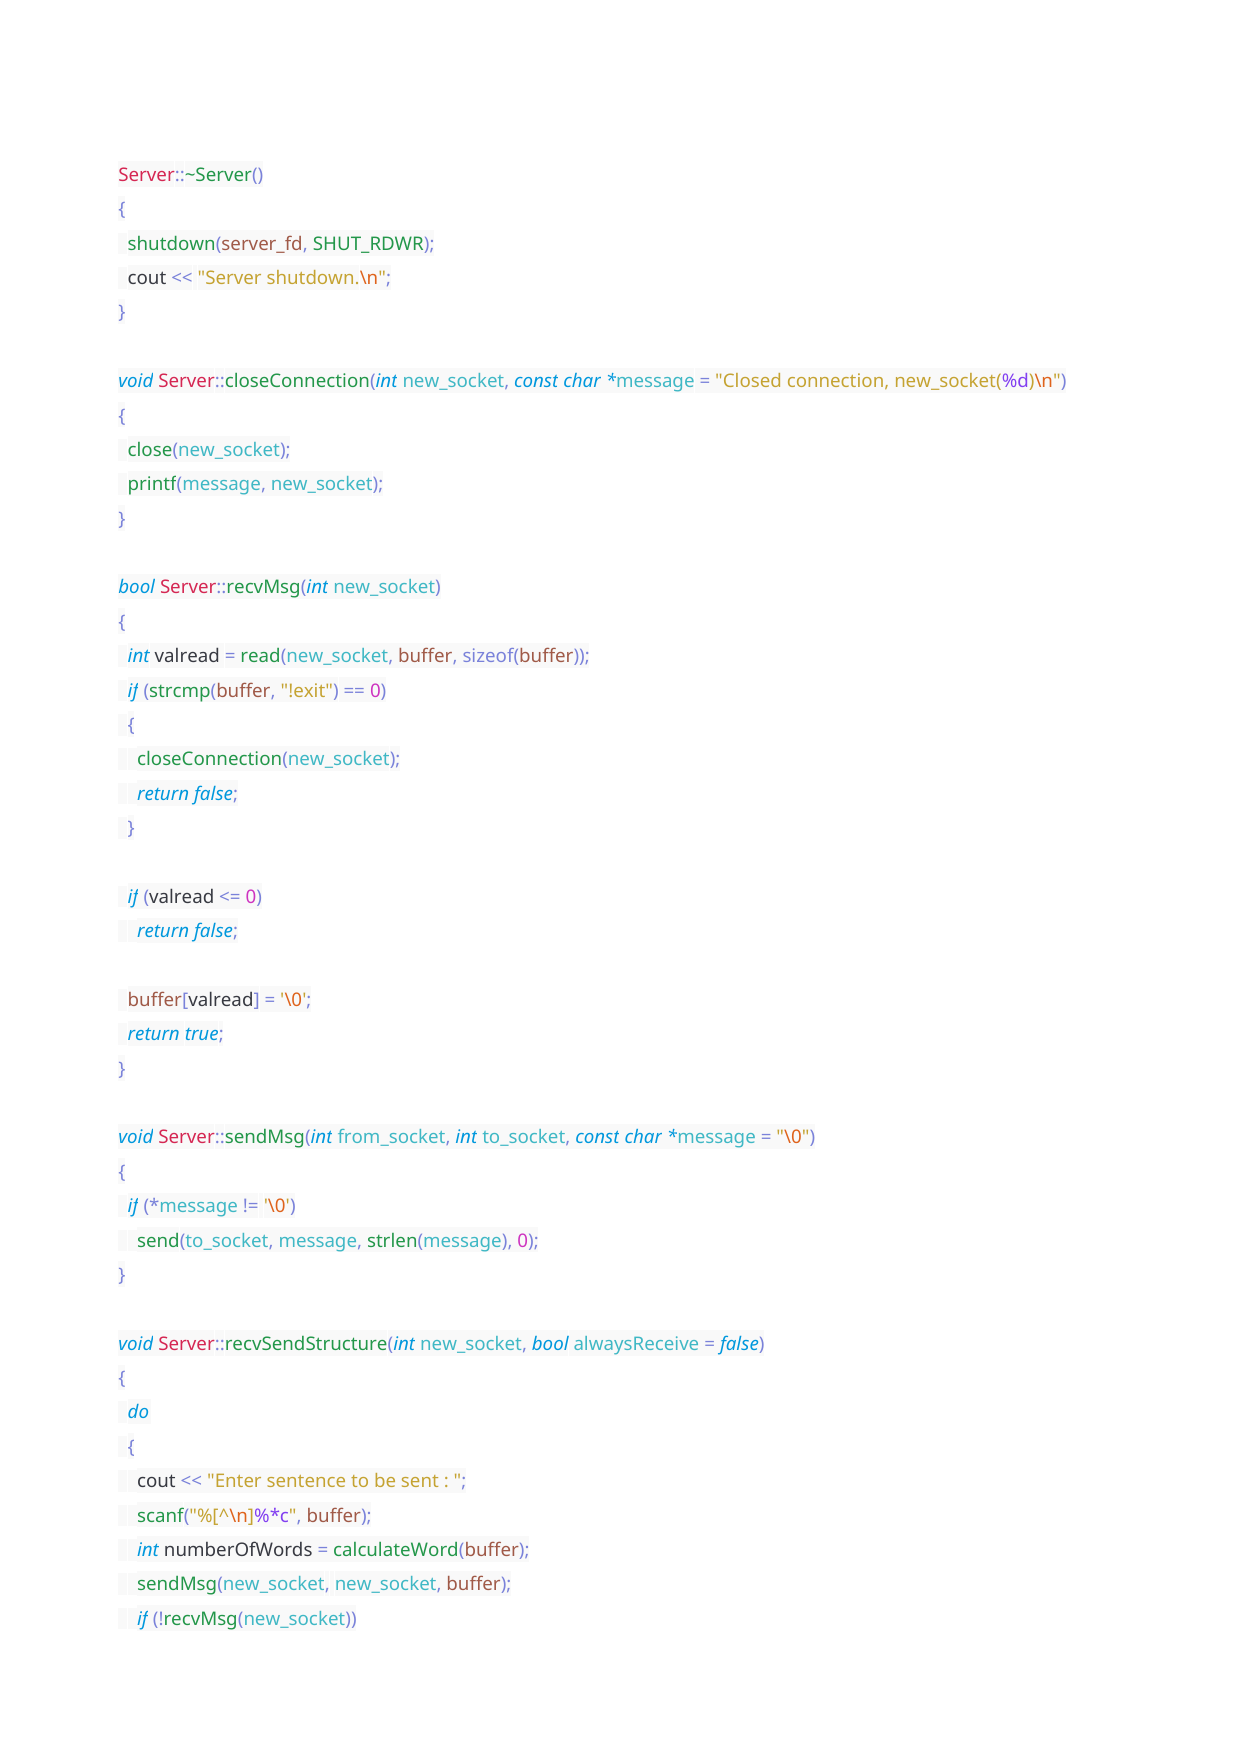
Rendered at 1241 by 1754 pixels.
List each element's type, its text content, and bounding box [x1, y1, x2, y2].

text { [118, 187, 1122, 221]
text void Server::sendMsg(int from_socket, int to_socket, const char *message = "\0") [118, 1115, 1122, 1149]
text close(new_socket); [118, 427, 1122, 462]
text closeConnection(new_socket); [118, 737, 1122, 771]
text shutdown(server_fd, SHUT_RDWR); [118, 221, 1122, 256]
text cout << "Enter sentence to be sent : "; [118, 1459, 1122, 1493]
text if (valread <= 0) [118, 874, 1122, 909]
text { [118, 702, 1122, 737]
text } [118, 1252, 1122, 1287]
text } [118, 496, 1122, 531]
text } [118, 290, 1122, 324]
text scanf("%[^\n]%*c", buffer); [118, 1493, 1122, 1527]
text buffer[valread] = '\0'; [118, 977, 1122, 1012]
text { [118, 1356, 1122, 1390]
text bool Server::recvMsg(int new_socket) [118, 565, 1122, 599]
text } [118, 1046, 1122, 1081]
text void Server::closeConnection(int new_socket, const char *message = "Closed connection, new_socket(%d)\n") [118, 359, 1122, 393]
text cout << "Server shutdown.\n"; [118, 256, 1122, 290]
text } [118, 806, 1122, 840]
text printf(message, new_socket); [118, 462, 1122, 496]
text { [118, 393, 1122, 427]
text void Server::recvSendStructure(int new_socket, bool alwaysReceive = false) [118, 1321, 1122, 1356]
text if (strcmp(buffer, "!exit") == 0) [118, 668, 1122, 702]
text return false; [118, 771, 1122, 806]
text return true; [118, 1012, 1122, 1046]
text int valread = read(new_socket, buffer, sizeof(buffer)); [118, 634, 1122, 668]
text int numberOfWords = calculateWord(buffer); [118, 1527, 1122, 1562]
text if (!recvMsg(new_socket)) [118, 1596, 1122, 1631]
text send(to_socket, message, strlen(message), 0); [118, 1218, 1122, 1252]
text { [118, 1424, 1122, 1459]
text Server::~Server() [118, 152, 1122, 187]
text sendMsg(new_socket, new_socket, buffer); [118, 1562, 1122, 1596]
text { [118, 599, 1122, 634]
text return false; [118, 909, 1122, 943]
text do [118, 1390, 1122, 1424]
text if (*message != '\0') [118, 1184, 1122, 1218]
text { [118, 1149, 1122, 1184]
